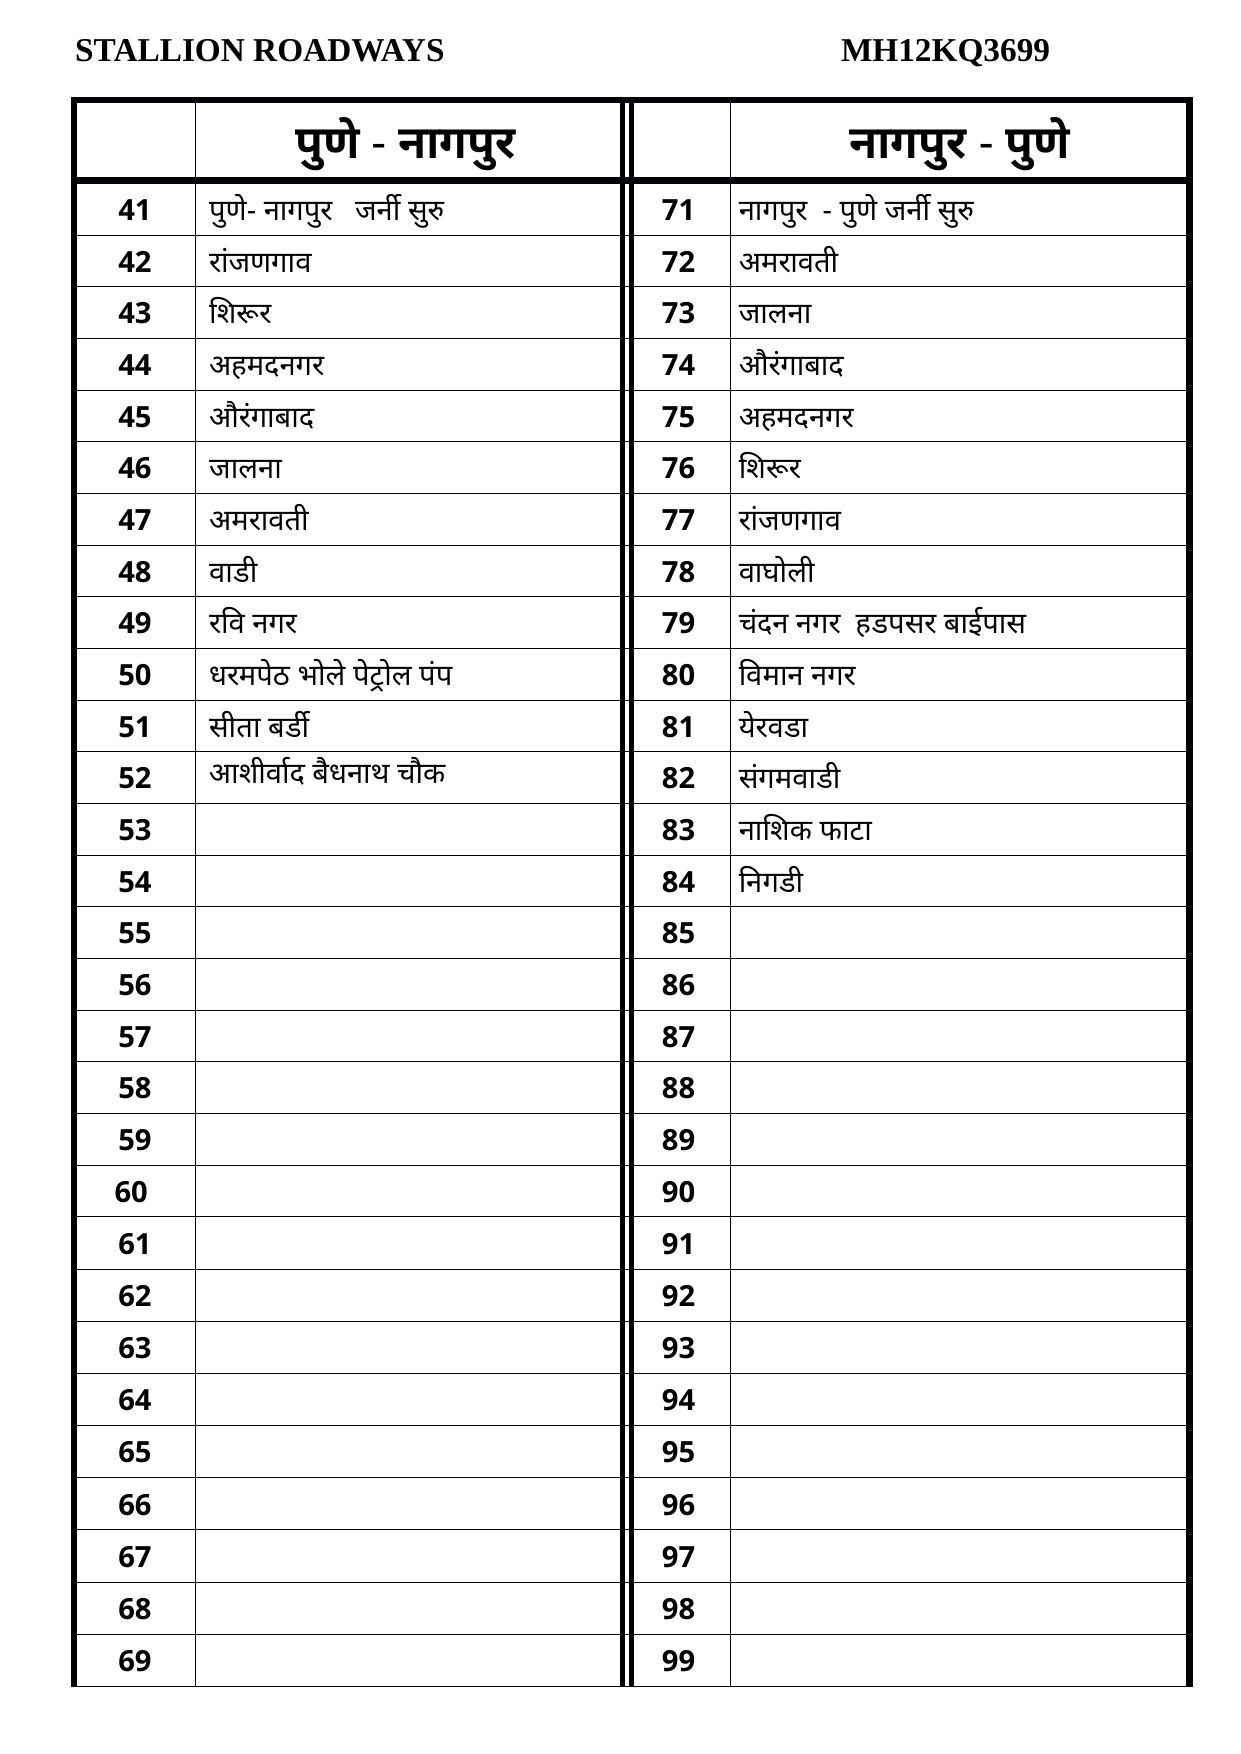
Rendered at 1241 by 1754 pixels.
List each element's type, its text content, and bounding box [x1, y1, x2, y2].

table_cell 96 [634, 1478, 730, 1529]
table_cell सीता बर्डी [196, 701, 620, 751]
table_cell [731, 907, 1186, 958]
table_cell विमान नगर [731, 649, 1186, 699]
table_cell वाडी [196, 546, 620, 596]
table_cell 53 [77, 804, 195, 854]
table_cell [196, 1635, 620, 1686]
table_header [77, 103, 195, 177]
table_cell अमरावती [196, 494, 620, 544]
table_cell 97 [634, 1530, 730, 1582]
table_cell पुणे- नागपुर जर्नी सुरु [196, 184, 620, 234]
table_cell 79 [634, 597, 730, 648]
table_cell 77 [634, 494, 730, 544]
table_cell 54 [77, 856, 195, 906]
table_cell जालना [196, 442, 620, 493]
table_cell 61 [77, 1217, 195, 1268]
table_cell [196, 1583, 620, 1634]
table_cell [731, 959, 1186, 1009]
table_cell रांजणगाव [196, 236, 620, 286]
table_cell 43 [77, 287, 195, 338]
table_cell 63 [77, 1322, 195, 1373]
table_cell 94 [634, 1374, 730, 1425]
table_cell 47 [77, 494, 195, 544]
table_cell 62 [77, 1270, 195, 1321]
table_cell औरंगाबाद [196, 391, 620, 441]
table_cell 88 [634, 1062, 730, 1113]
table_cell [731, 1478, 1186, 1529]
table_cell [196, 804, 620, 854]
table_cell 90 [634, 1166, 730, 1216]
table_cell 57 [77, 1011, 195, 1061]
table_cell अहमदनगर [731, 391, 1186, 441]
table_cell जालना [731, 287, 1186, 338]
table_cell नागपुर - पुणे जर्नी सुरु [731, 184, 1186, 234]
table_cell [731, 1374, 1186, 1425]
table_cell 74 [634, 339, 730, 389]
table_cell 89 [634, 1114, 730, 1164]
table_cell 73 [634, 287, 730, 338]
table_cell 67 [77, 1530, 195, 1582]
table_cell 71 [634, 184, 730, 234]
table_cell 58 [77, 1062, 195, 1113]
table_cell 65 [77, 1426, 195, 1477]
table_cell 46 [77, 442, 195, 493]
table_cell 75 [634, 391, 730, 441]
table_cell 50 [77, 649, 195, 699]
table_cell 45 [77, 391, 195, 441]
table_cell संगमवाडी [731, 752, 1186, 803]
table_cell [196, 907, 620, 958]
table_cell 92 [634, 1270, 730, 1321]
table_header पुणे - नागपुर [196, 103, 620, 177]
table_cell 55 [77, 907, 195, 958]
table_cell औरंगाबाद [731, 339, 1186, 389]
table_cell अमरावती [731, 236, 1186, 286]
table_cell 87 [634, 1011, 730, 1061]
table_cell धरमपेठ भोले पेट्रोल पंप [196, 649, 620, 699]
table_cell 42 [77, 236, 195, 286]
table_cell आशीर्वाद बैधनाथ चौक [196, 752, 620, 803]
table_cell [731, 1217, 1186, 1268]
table_cell 52 [77, 752, 195, 803]
table_cell 66 [77, 1478, 195, 1529]
table_cell 82 [634, 752, 730, 803]
table_header नागपुर - पुणे [731, 103, 1186, 177]
table_cell 76 [634, 442, 730, 493]
table_cell 59 [77, 1114, 195, 1164]
table_cell [196, 959, 620, 1009]
table_cell [731, 1322, 1186, 1373]
table_cell [731, 1114, 1186, 1164]
table_cell 51 [77, 701, 195, 751]
table_cell 84 [634, 856, 730, 906]
table_cell [196, 1217, 620, 1268]
table_cell 91 [634, 1217, 730, 1268]
table_cell [731, 1426, 1186, 1477]
table_cell 49 [77, 597, 195, 648]
table_cell रवि नगर [196, 597, 620, 648]
table_cell [731, 1062, 1186, 1113]
table_cell 99 [634, 1635, 730, 1686]
table_cell 80 [634, 649, 730, 699]
table_cell [731, 1530, 1186, 1582]
table_cell [196, 1530, 620, 1582]
table_header [634, 103, 730, 177]
table_cell अहमदनगर [196, 339, 620, 389]
table_cell [196, 1114, 620, 1164]
table_cell [731, 1011, 1186, 1061]
table_cell 93 [634, 1322, 730, 1373]
table_cell 85 [634, 907, 730, 958]
table_cell 69 [77, 1635, 195, 1686]
table_cell 81 [634, 701, 730, 751]
table_cell [731, 1583, 1186, 1634]
table_cell 72 [634, 236, 730, 286]
table_cell निगडी [731, 856, 1186, 906]
table_cell 78 [634, 546, 730, 596]
table_cell वाघोली [731, 546, 1186, 596]
table_cell 48 [77, 546, 195, 596]
table_cell 60 [77, 1166, 195, 1216]
table_cell 83 [634, 804, 730, 854]
table_cell नाशिक फाटा [731, 804, 1186, 854]
table_cell [196, 1478, 620, 1529]
table_cell शिरूर [196, 287, 620, 338]
table_cell 86 [634, 959, 730, 1009]
table_cell [731, 1270, 1186, 1321]
table_cell [196, 1426, 620, 1477]
table_cell 44 [77, 339, 195, 389]
table_cell [196, 1166, 620, 1216]
table_cell [196, 1374, 620, 1425]
table_cell 64 [77, 1374, 195, 1425]
table_cell 41 [77, 184, 195, 234]
table_cell चंदन नगर हडपसर बाईपास [731, 597, 1186, 648]
table_cell [196, 1322, 620, 1373]
table_cell 68 [77, 1583, 195, 1634]
table_cell शिरूर [731, 442, 1186, 493]
table_cell 98 [634, 1583, 730, 1634]
table_cell 56 [77, 959, 195, 1009]
table_cell येरवडा [731, 701, 1186, 751]
table_cell [196, 856, 620, 906]
table_cell [731, 1166, 1186, 1216]
table_cell [731, 1635, 1186, 1686]
table_cell [196, 1011, 620, 1061]
table_cell 95 [634, 1426, 730, 1477]
table_cell [196, 1062, 620, 1113]
table_cell [196, 1270, 620, 1321]
table_cell रांजणगाव [731, 494, 1186, 544]
